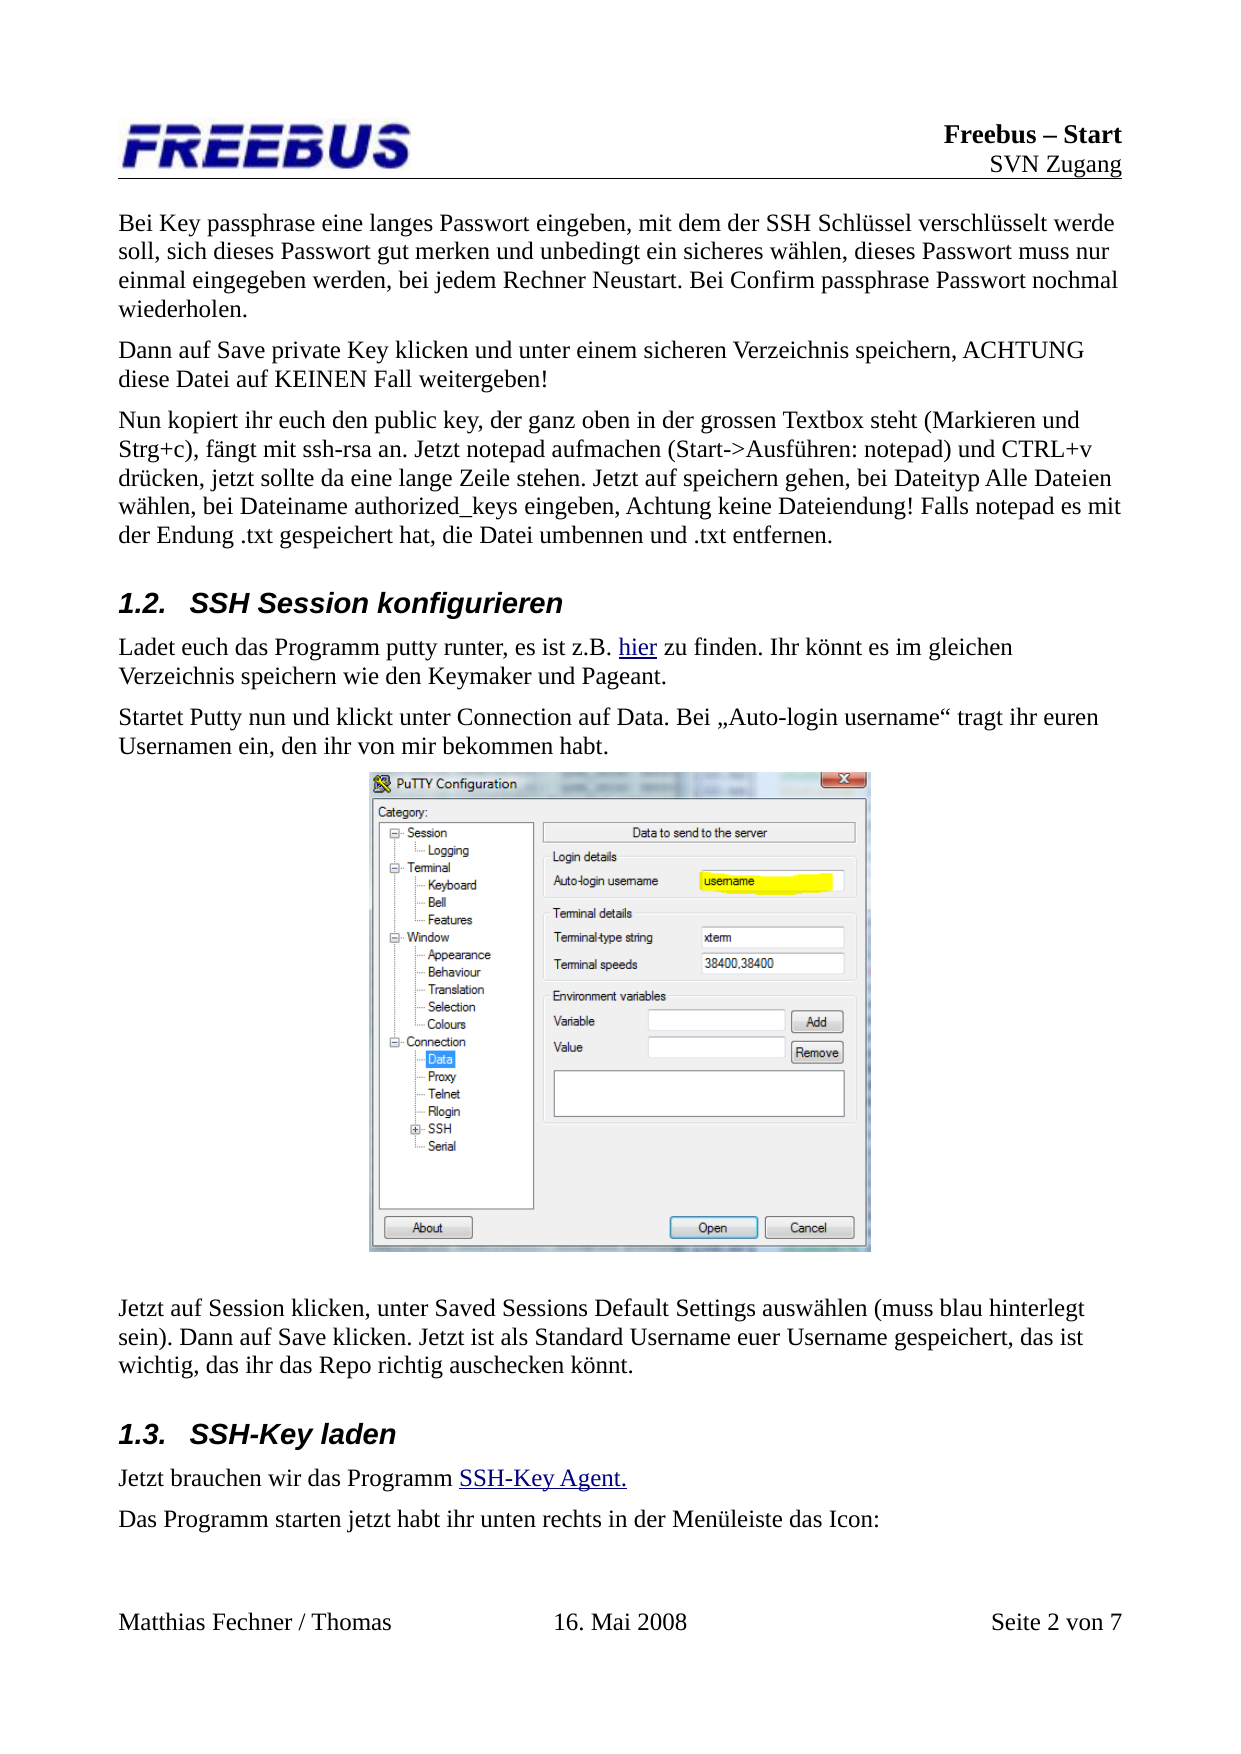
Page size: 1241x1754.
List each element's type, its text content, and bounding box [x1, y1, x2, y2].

text Jetzt brauchen wir das Programm SSH-Key Agent. [118, 1463, 1122, 1492]
subtitle SSH-Key laden [118, 1417, 1122, 1450]
text Jetzt auf Session klicken, unter Saved Sessions Default Settings auswählen (muss blau hinterlegt sein). Dann auf Save klicken. Jetzt ist als Standard Username euer Username gespeichert, das ist wichtig, das ihr das Repo richtig auschecken könnt. [118, 1293, 1122, 1379]
text Ladet euch das Programm putty runter, es ist z.B. hier zu finden. Ihr könnt es im gleichen Verzeichnis speichern wie den Keymaker und Pageant. [118, 632, 1122, 690]
text Nun kopiert ihr euch den public key, der ganz oben in der grossen Textbox steht (Markieren und Strg+c), fängt mit ssh-rsa an. Jetzt notepad aufmachen (Start->Ausführen: notepad) und CTRL+v drücken, jetzt sollte da eine lange Zeile stehen. Jetzt auf speichern gehen, bei Dateityp Alle Dateien wählen, bei Dateiname authorized_keys eingeben, Achtung keine Dateiendung! Falls notepad es mit der Endung .txt gespeichert hat, die Datei umbennen und .txt entfernen. [118, 405, 1122, 549]
text Dann auf Save private Key klicken und unter einem sicheren Verzeichnis speichern, ACHTUNG diese Datei auf KEINEN Fall weitergeben! [118, 335, 1122, 393]
text Bei Key passphrase eine langes Passwort eingeben, mit dem der SSH Schlüssel verschlüsselt werde soll, sich dieses Passwort gut merken und unbedingt ein sicheres wählen, dieses Passwort muss nur einmal eingegeben werden, bei jedem Rechner Neustart. Bei Confirm passphrase Passwort nochmal wiederholen. [118, 208, 1122, 323]
subtitle SSH Session konfigurieren [118, 586, 1122, 620]
picture [369, 772, 871, 1252]
picture [118, 118, 411, 172]
text Das Programm starten jetzt habt ihr unten rechts in der Menüleiste das Icon: [118, 1504, 1122, 1533]
text Startet Putty nun und klickt unter Connection auf Data. Bei „Auto-login username“ tragt ihr euren Usernamen ein, den ihr von mir bekommen habt. [118, 702, 1122, 760]
